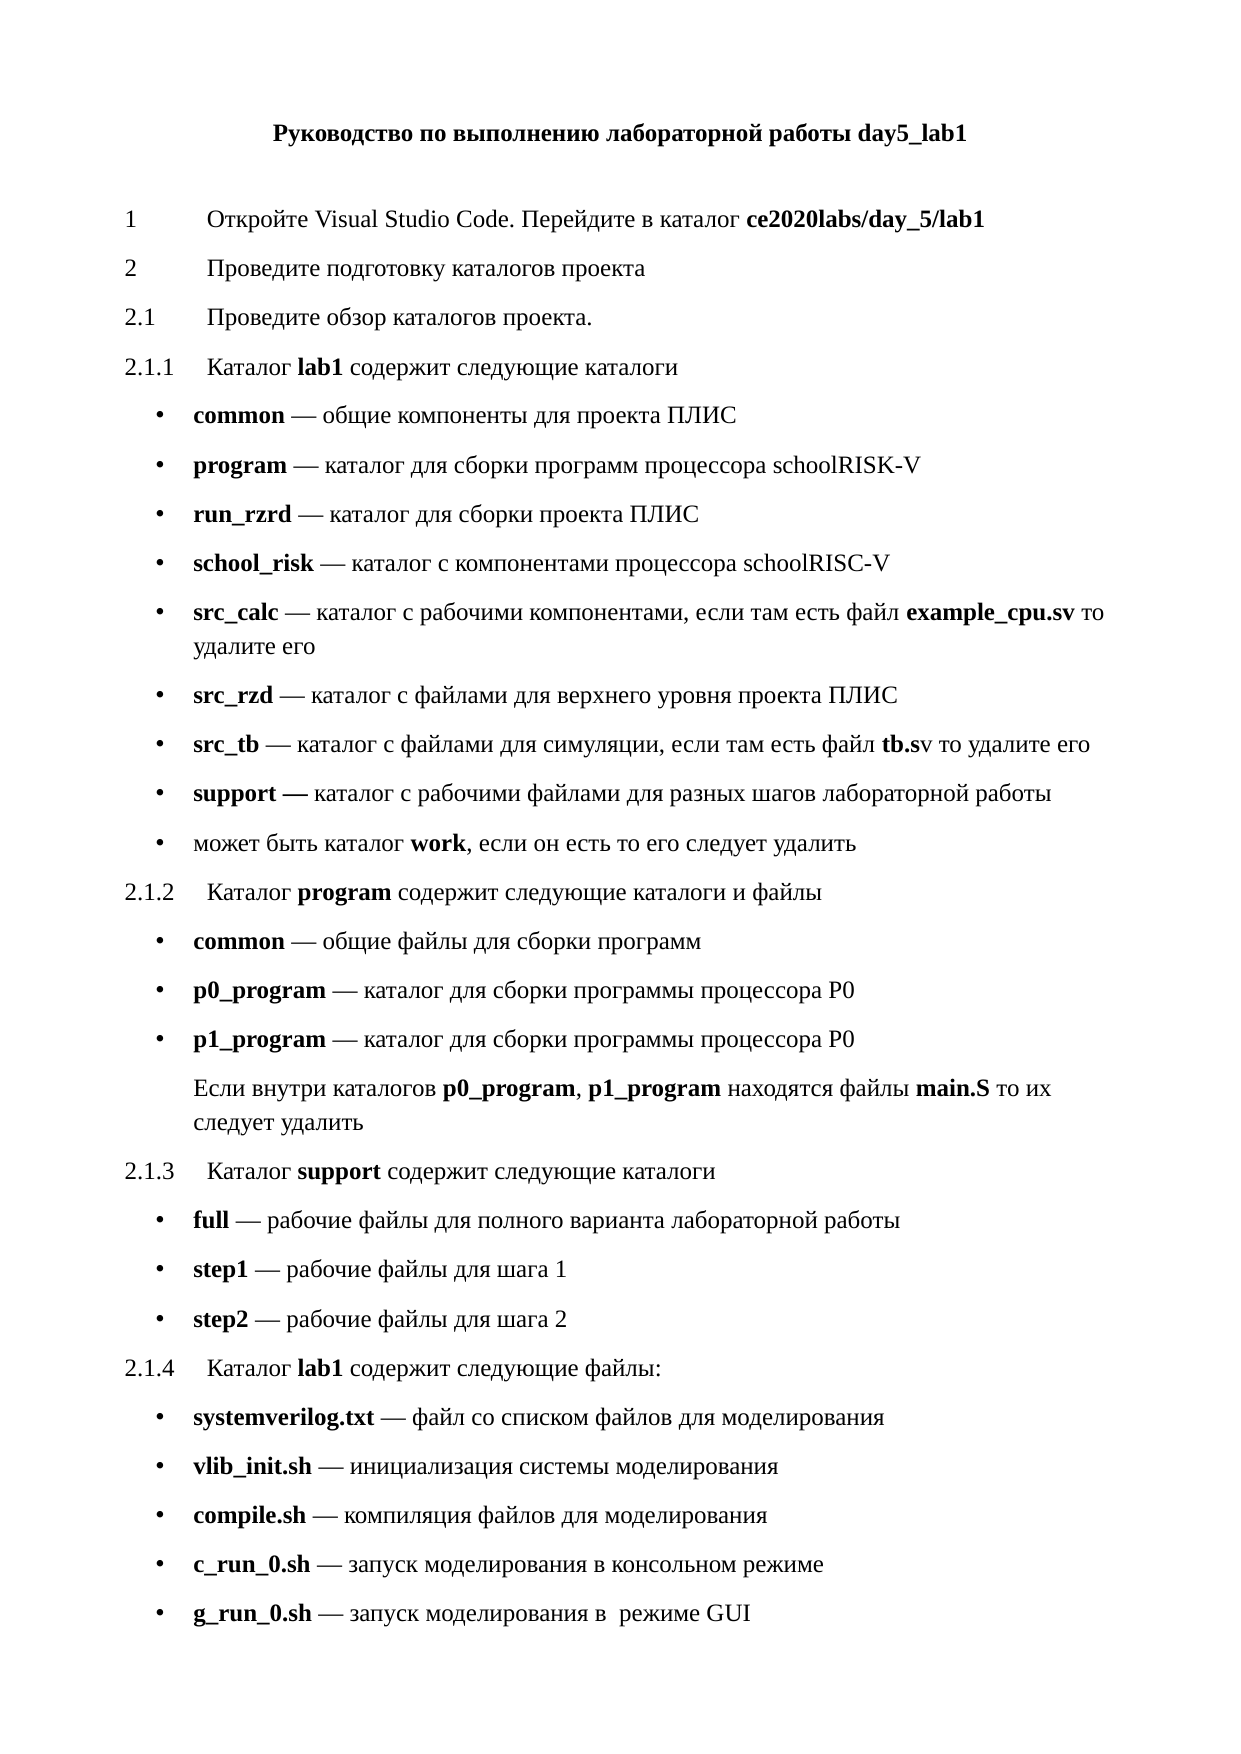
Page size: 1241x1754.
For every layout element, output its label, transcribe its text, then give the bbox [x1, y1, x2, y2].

list Каталог lab1 содержит следующие каталоги [118, 352, 1122, 380]
list common — общие компоненты для проекта ПЛИС [156, 401, 1122, 429]
list compile.sh — компиляция файлов для моделирования [156, 1500, 1122, 1529]
list Каталог support содержит следующие каталоги [118, 1156, 1122, 1185]
list c_run_0.sh — запуск моделирования в консольном режиме [156, 1549, 1122, 1578]
list p1_program — каталог для сборки программы процессора P0 [156, 1024, 1122, 1053]
list src_tb — каталог с файлами для симуляции, если там есть файл tb.sv то удалите его [156, 729, 1122, 758]
list Откройте Visual Studio Code. Перейдите в каталог ce2020labs/day_5/lab1 [118, 204, 1122, 233]
list Каталог lab1 содержит следующие файлы: [118, 1353, 1122, 1381]
list может быть каталог work, если он есть то его следует удалить [156, 828, 1122, 856]
list src_calc — каталог с рабочими компонентами, если там есть файл example_cpu.sv то удалите его [156, 597, 1122, 660]
list p0_program — каталог для сборки программы процессора P0 [156, 975, 1122, 1003]
list step1 — рабочие файлы для шага 1 [156, 1254, 1122, 1283]
text Руководство по выполнению лабораторной работы day5_lab1 [118, 118, 1122, 147]
list common — общие файлы для сборки программ [156, 926, 1122, 954]
list systemverilog.txt — файл со списком файлов для моделирования [156, 1402, 1122, 1431]
list run_rzrd — каталог для сборки проекта ПЛИС [156, 499, 1122, 527]
list Проведите подготовку каталогов проекта [118, 253, 1122, 282]
list g_run_0.sh — запуск моделирования в режиме GUI [156, 1598, 1122, 1627]
list Каталог program содержит следующие каталоги и файлы [118, 877, 1122, 905]
list full — рабочие файлы для полного варианта лабораторной работы [156, 1206, 1122, 1234]
list Если внутри каталогов p0_program, p1_program находятся файлы main.S то их следует удалить [156, 1073, 1122, 1136]
list program — каталог для сборки программ процессора schoolRISK-V [156, 450, 1122, 478]
list support — каталог с рабочими файлами для разных шагов лабораторной работы [156, 778, 1122, 807]
list school_risk — каталог с компонентами процессора schoolRISC-V [156, 548, 1122, 577]
list vlib_init.sh — инициализация системы моделирования [156, 1451, 1122, 1479]
list src_rzd — каталог с файлами для верхнего уровня проекта ПЛИС [156, 680, 1122, 709]
list Проведите обзор каталогов проекта. [118, 302, 1122, 331]
list step2 — рабочие файлы для шага 2 [156, 1304, 1122, 1332]
